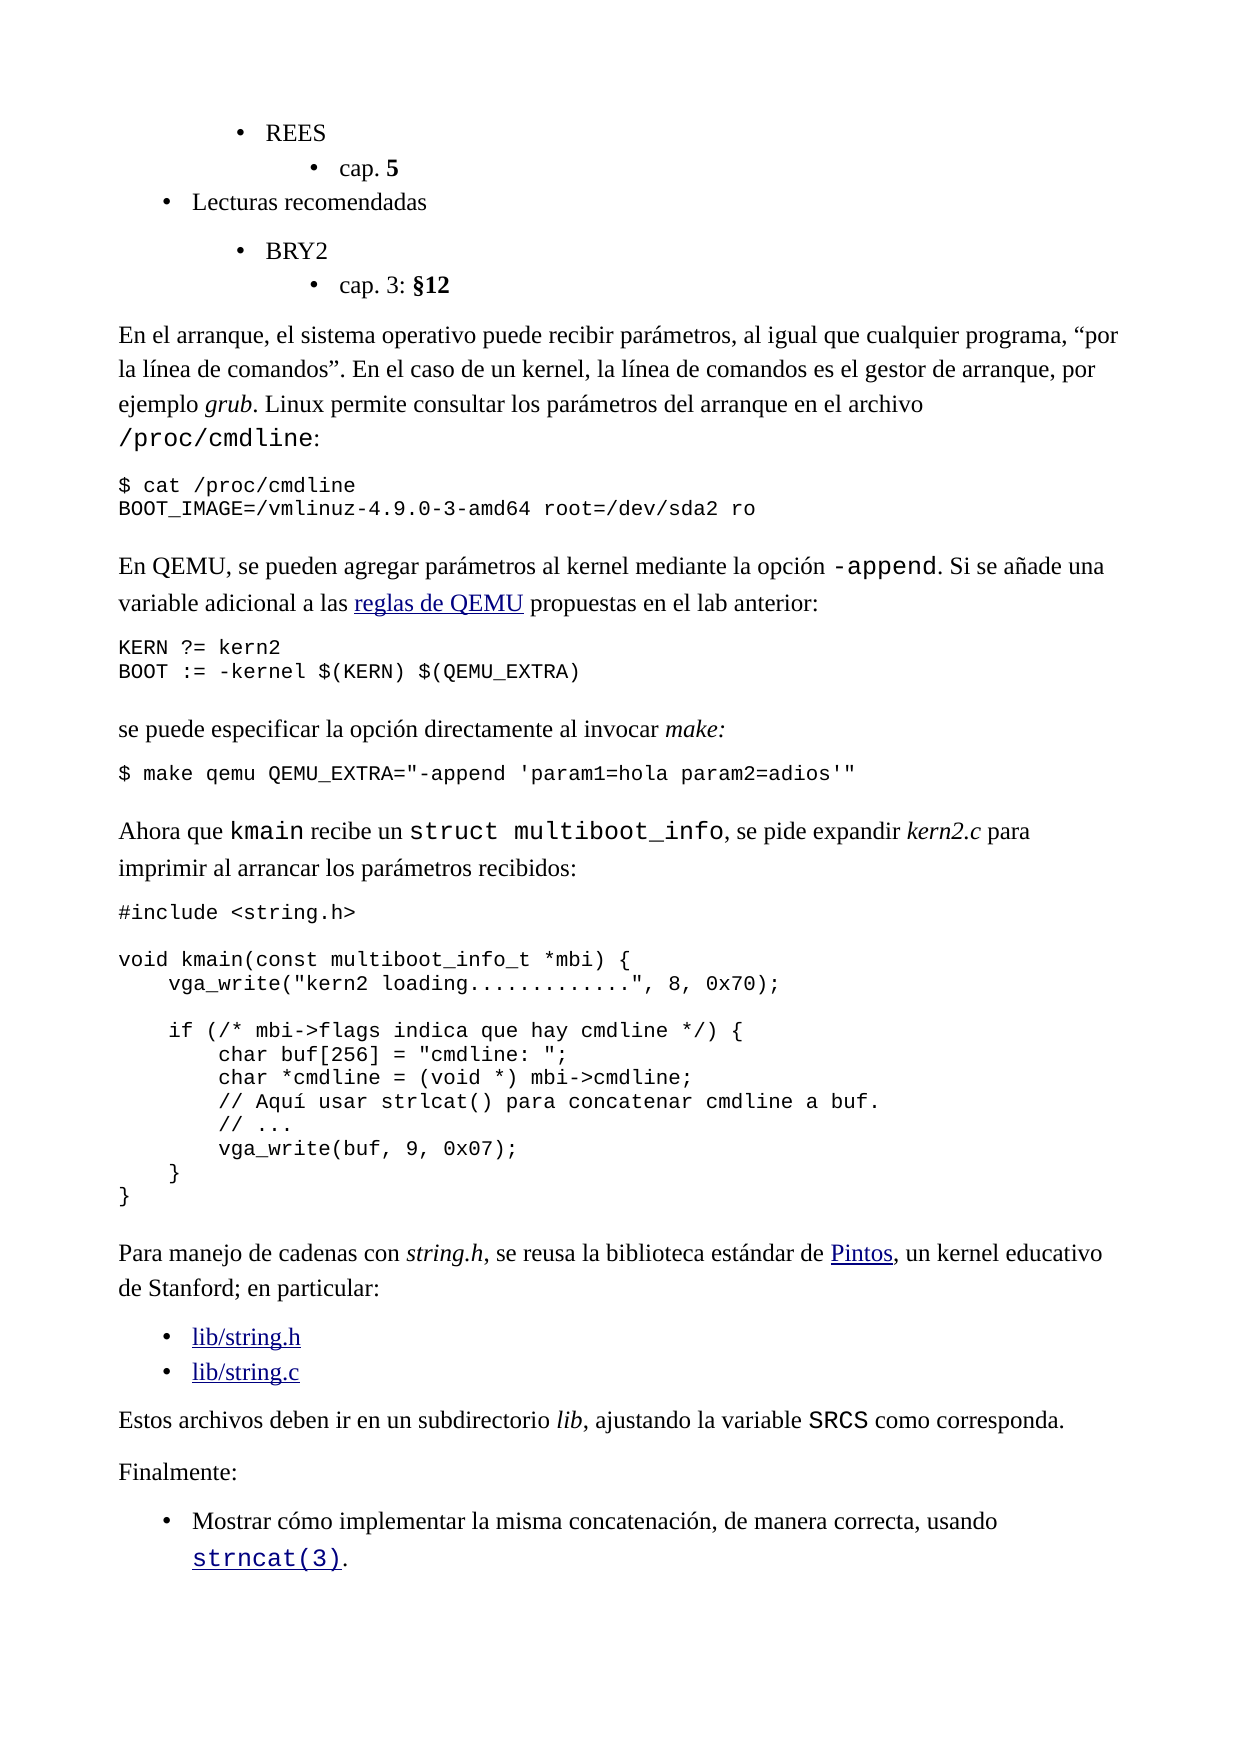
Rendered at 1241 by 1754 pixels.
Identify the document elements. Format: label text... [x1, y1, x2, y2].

text En el arranque, el sistema operativo puede recibir parámetros, al igual que cualquier programa, “por la línea de comandos”. En el caso de un kernel, la línea de comandos es el gestor de arranque, por ejemplo grub. Linux permite consultar los parámetros del arranque en el archivo /proc/cmdline: [118, 320, 1122, 454]
list lib/string.h [162, 1322, 1122, 1351]
text vga_write(buf, 9, 0x07); [118, 1138, 1122, 1162]
text BOOT := -kernel $(KERN) $(QEMU_EXTRA) [118, 661, 1122, 684]
text Para manejo de cadenas con string.h, se reusa la biblioteca estándar de Pintos, un kernel educativo de Stanford; en particular: [118, 1238, 1122, 1302]
text // ... [118, 1114, 1122, 1138]
list REES [236, 118, 1122, 147]
text vga_write("kern2 loading.............", 8, 0x70); [118, 973, 1122, 996]
text // Aquí usar strlcat() para concatenar cmdline a buf. [118, 1091, 1122, 1114]
list cap. 5 [309, 153, 1122, 181]
list cap. 3: §12 [309, 271, 1122, 299]
list Mostrar cómo implementar la misma concatenación, de manera correcta, usando strncat(3). [162, 1506, 1122, 1574]
text En QEMU, se pueden agregar parámetros al kernel mediante la opción -append. Si se añade una variable adicional a las reglas de QEMU propuestas en el lab anterior: [118, 551, 1122, 617]
text $ cat /proc/cmdline [118, 475, 1122, 498]
text BOOT_IMAGE=/vmlinuz-4.9.0-3-amd64 root=/dev/sda2 ro [118, 498, 1122, 522]
text } [118, 1162, 1122, 1185]
text char *cmdline = (void *) mbi->cmdline; [118, 1067, 1122, 1091]
text void kmain(const multiboot_info_t *mbi) { [118, 949, 1122, 973]
list BRY2 [236, 236, 1122, 265]
text } [118, 1185, 1122, 1209]
list Lecturas recomendadas [162, 187, 1122, 216]
text KERN ?= kern2 [118, 637, 1122, 661]
text Finalmente: [118, 1457, 1122, 1486]
text if (/* mbi->flags indica que hay cmdline */) { [118, 1020, 1122, 1043]
text Estos archivos deben ir en un subdirectorio lib, ajustando la variable SRCS como corresponda. [118, 1406, 1122, 1436]
text #include <string.h> [118, 902, 1122, 925]
text Ahora que kmain recibe un struct multiboot_info, se pide expandir kern2.c para imprimir al arrancar los parámetros recibidos: [118, 816, 1122, 881]
text $ make qemu QEMU_EXTRA="-append 'param1=hola param2=adios'" [118, 763, 1122, 787]
list lib/string.c [162, 1357, 1122, 1385]
text se puede especificar la opción directamente al invocar make: [118, 714, 1122, 743]
text char buf[256] = "cmdline: "; [118, 1043, 1122, 1067]
